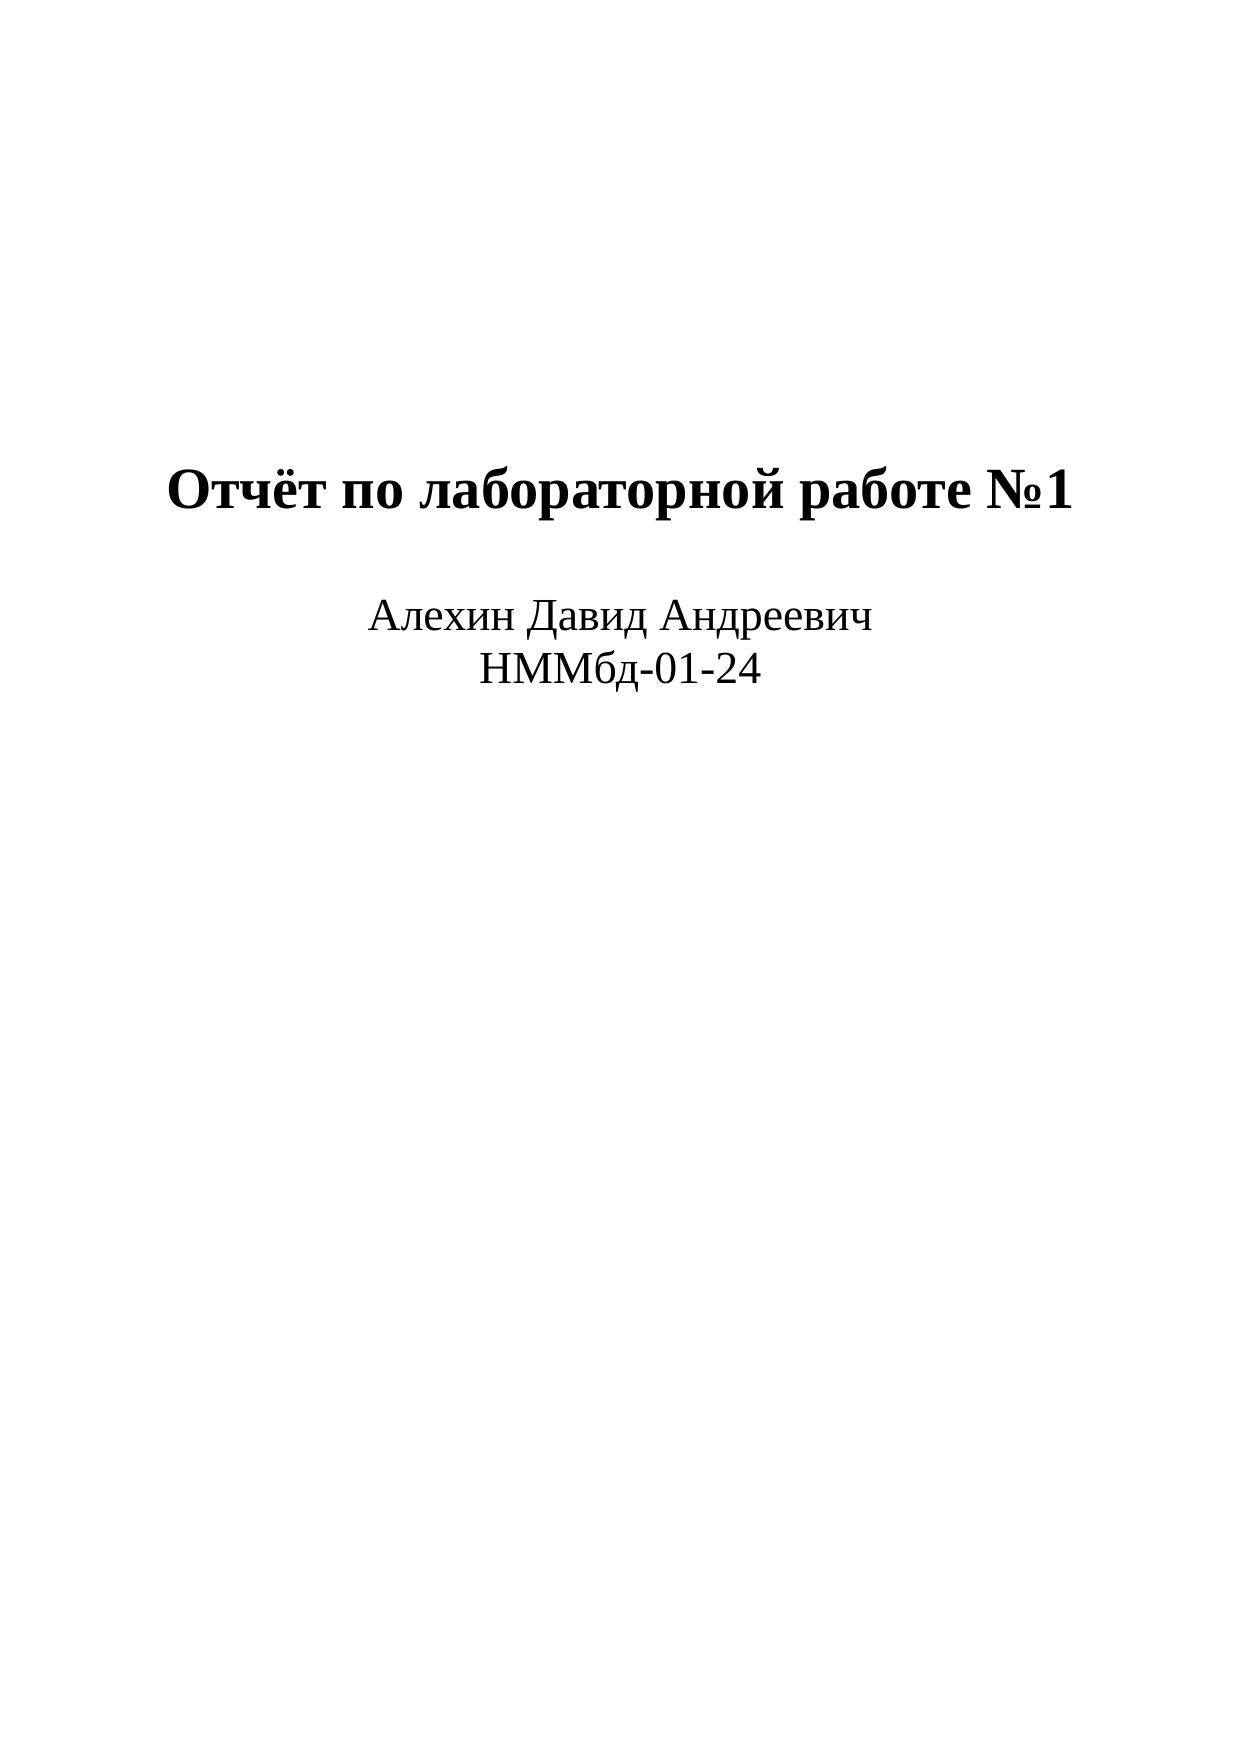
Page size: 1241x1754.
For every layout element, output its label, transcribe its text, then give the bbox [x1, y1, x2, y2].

text Алехин Давид Андреевич [118, 588, 1122, 640]
text НММбд-01-24 [118, 640, 1122, 693]
text Отчёт по лабораторной работе №1 [118, 453, 1122, 521]
